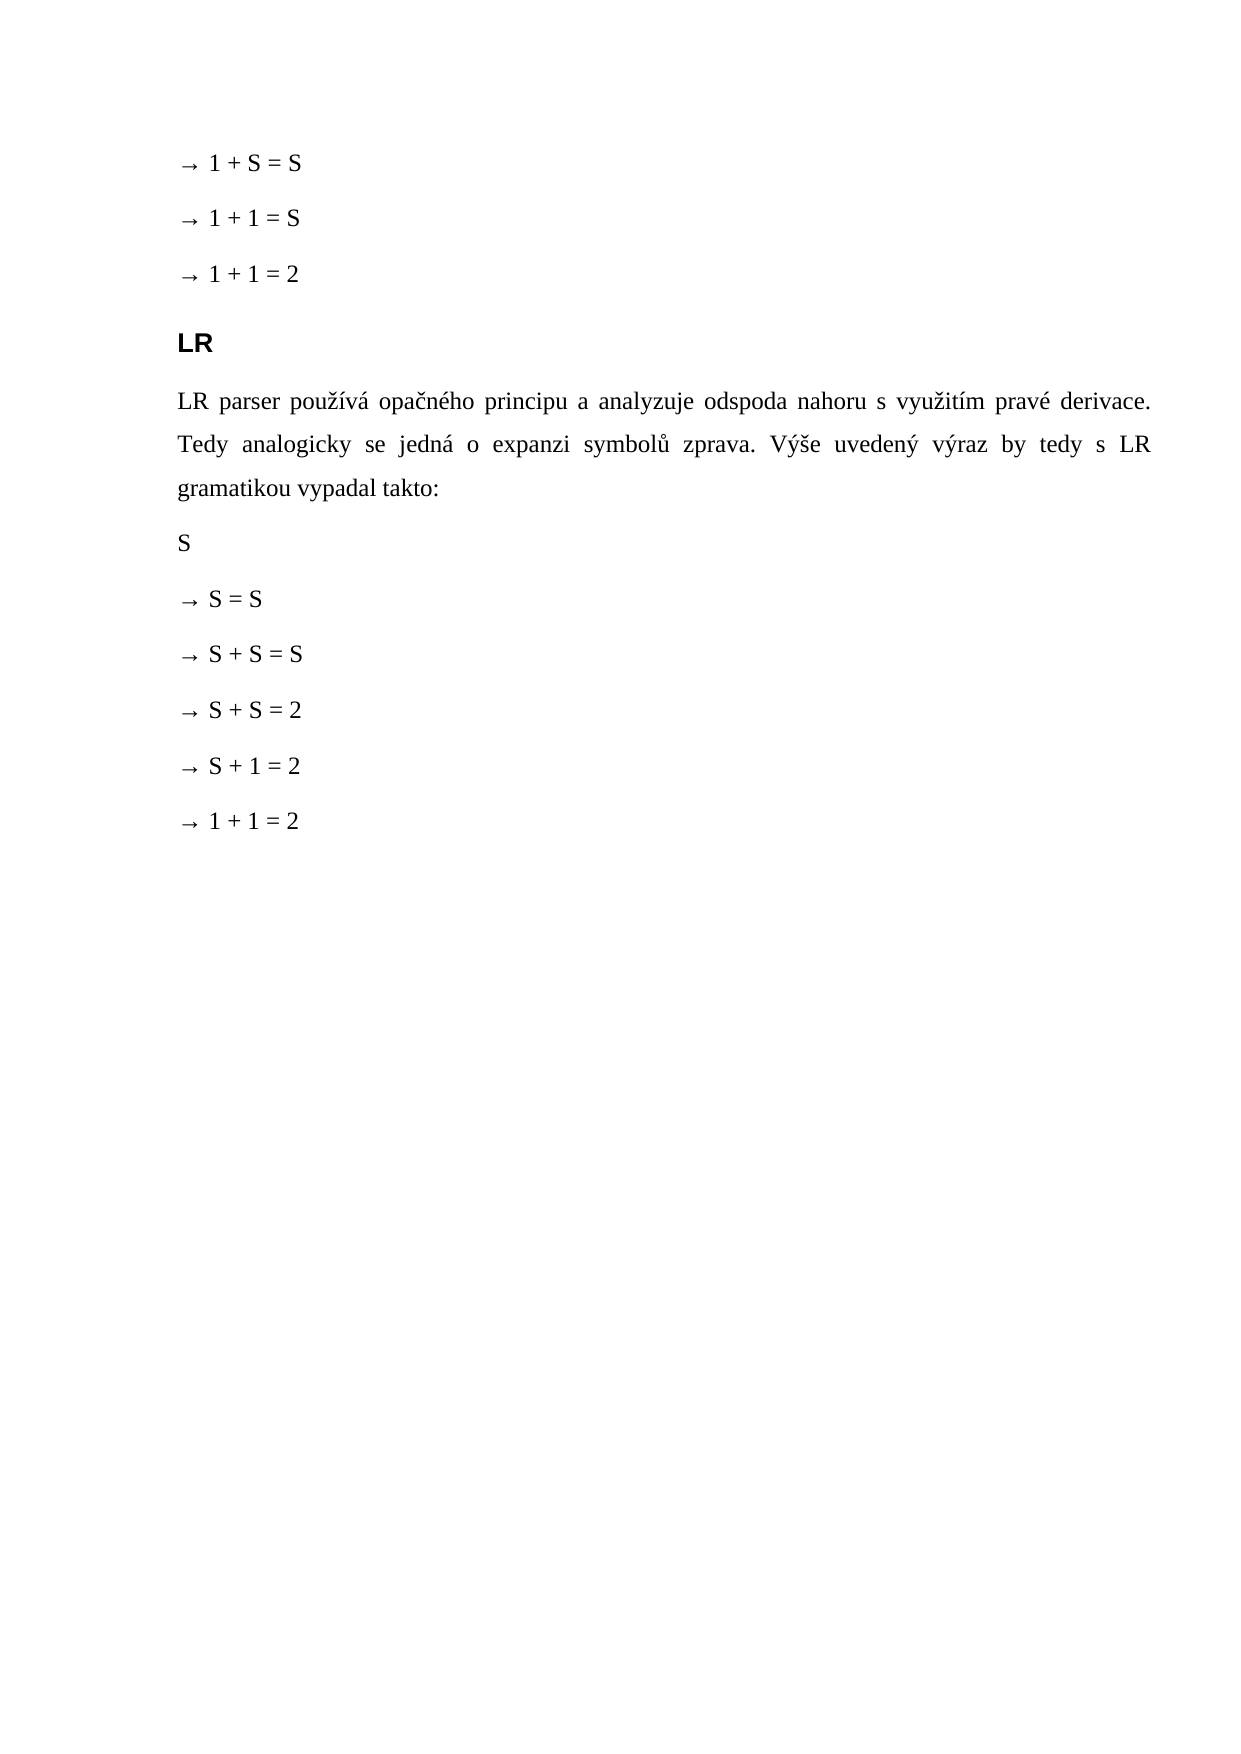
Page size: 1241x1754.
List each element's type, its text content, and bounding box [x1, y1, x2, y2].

text → S + S = S [177, 639, 1152, 668]
text → 1 + 1 = S [177, 203, 1152, 232]
text → 1 + 1 = 2 [177, 259, 1152, 288]
text → 1 + S = S [177, 148, 1152, 176]
text LR parser používá opačného principu a analyzuje odspoda nahoru s využitím pravé derivace. Tedy analogicky se jedná o expanzi symbolů zprava. Výše uvedený výraz by tedy s LR gramatikou vypadal takto: [177, 386, 1152, 501]
text → S = S [177, 584, 1152, 613]
text → 1 + 1 = 2 [177, 806, 1152, 835]
text S [177, 528, 1152, 557]
subtitle LR [177, 327, 1152, 358]
text → S + 1 = 2 [177, 751, 1152, 779]
text → S + S = 2 [177, 695, 1152, 724]
